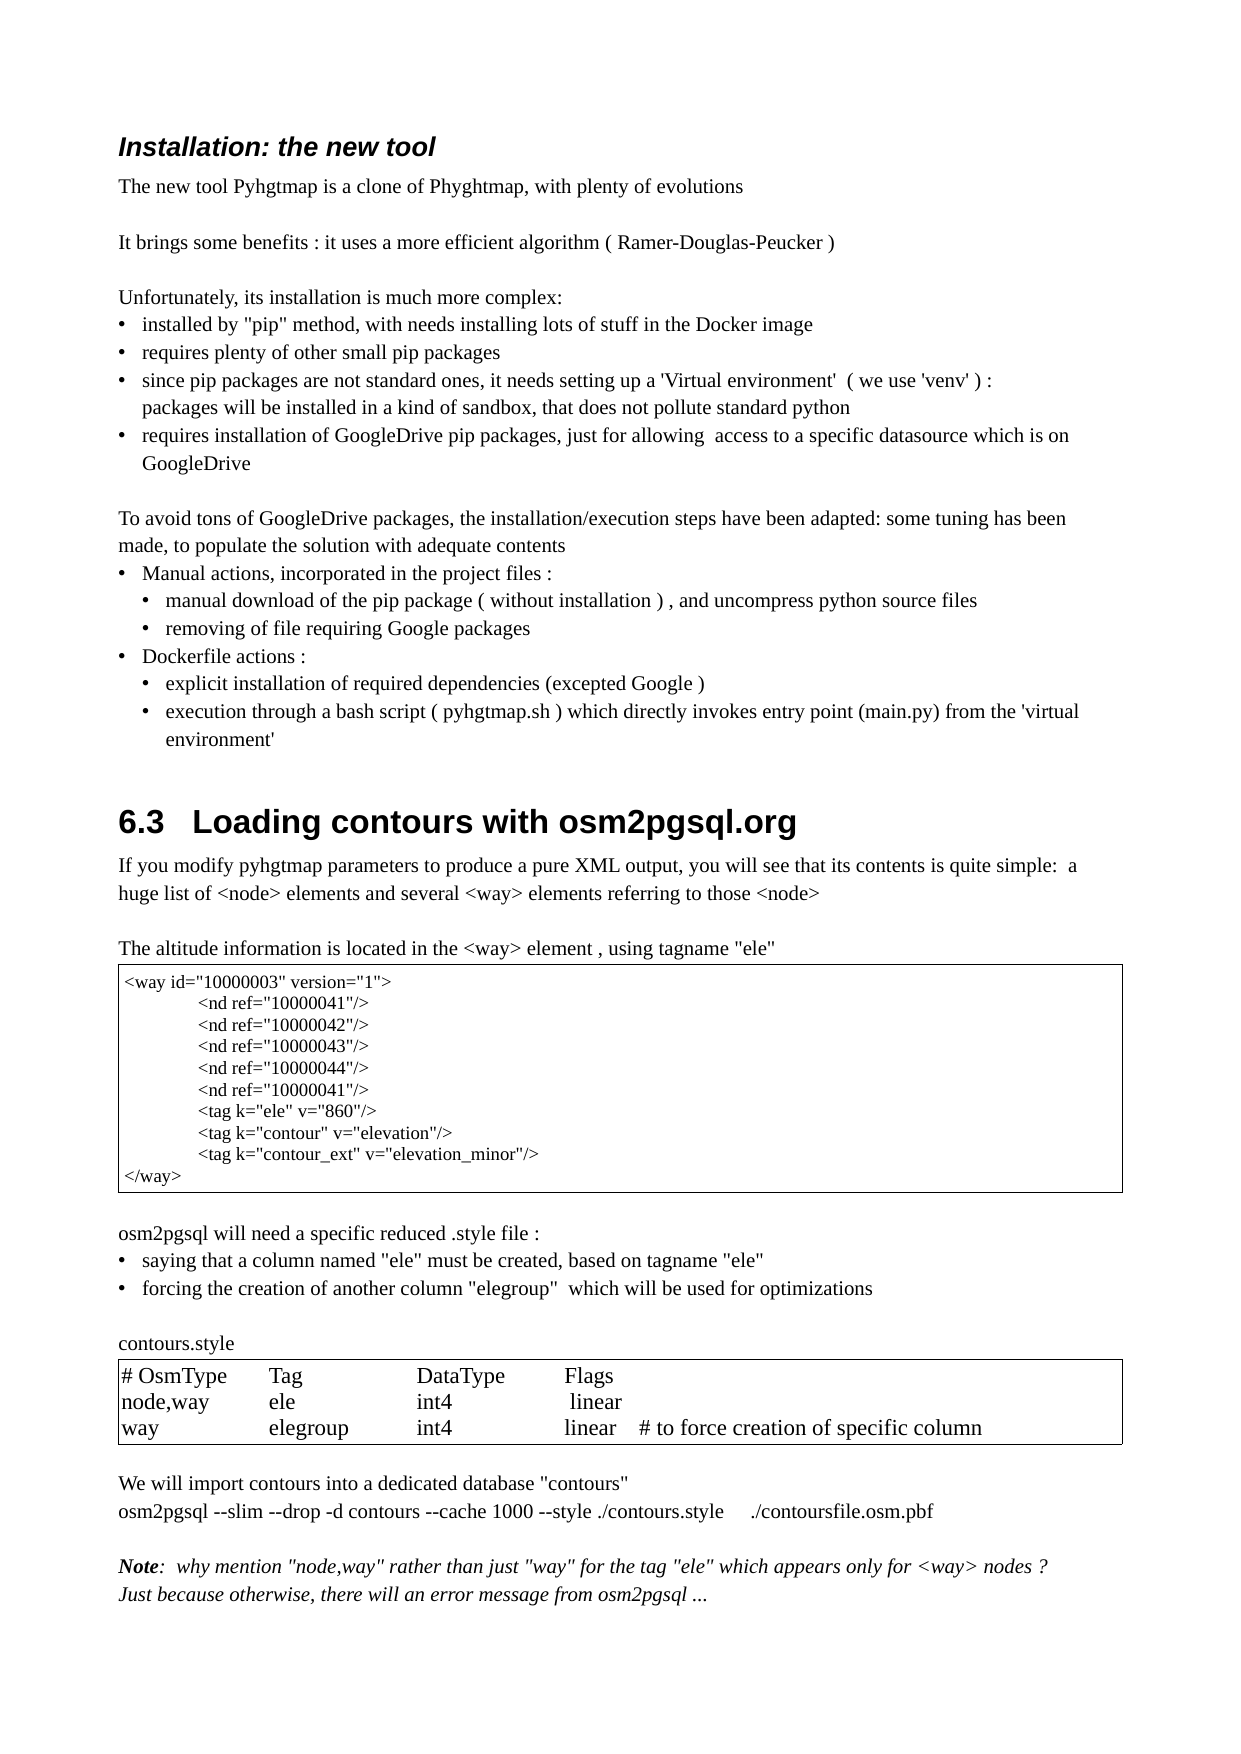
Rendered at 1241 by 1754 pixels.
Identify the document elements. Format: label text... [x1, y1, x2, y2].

text Note: why mention "node,way" rather than just "way" for the tag "ele" which appears only for <way> nodes ? [118, 1554, 1122, 1578]
list requires installation of GoogleDrive pip packages, just for allowing access to a specific datasource which is on GoogleDrive [118, 423, 1122, 474]
subtitle Installation: the new tool [118, 131, 1122, 162]
text The new tool Pyhgtmap is a clone of Phyghtmap, with plenty of evolutions [118, 174, 1122, 198]
list forcing the creation of another column "elegroup" which will be used for optimizations [118, 1276, 1122, 1300]
list installed by "pip" method, with needs installing lots of stuff in the Docker image [118, 312, 1122, 336]
list requires plenty of other small pip packages [118, 340, 1122, 364]
text If you modify pyhgtmap parameters to produce a pure XML output, you will see that its contents is quite simple: a huge list of <node> elements and several <way> elements referring to those <node> [118, 853, 1122, 905]
text osm2pgsql will need a specific reduced .style file : [118, 1221, 1122, 1245]
list saying that a column named "ele" must be created, based on tagname "ele" [118, 1248, 1122, 1272]
text Unfortunately, its installation is much more complex: [118, 285, 1122, 309]
text contours.style [118, 1331, 1122, 1355]
text To avoid tons of GoogleDrive packages, the installation/execution steps have been adapted: some tuning has been made, to populate the solution with adequate contents [118, 506, 1122, 557]
table_header <way id="10000003" version="1"> <nd ref="10000041"/> <nd ref="10000042"/> <nd ref="10000043"/> <nd ref="10000044"/> <nd ref="10000041"/> <tag k="ele" v="860"/> <tag k="contour" v="elevation"/> <tag k="contour_ext" v="elevation_minor"/> </way> [119, 965, 1122, 1192]
list Manual actions, incorporated in the project files : [118, 561, 1122, 585]
text It brings some benefits : it uses a more efficient algorithm ( Ramer-Douglas-Peucker ) [118, 229, 1122, 254]
text Just because otherwise, there will an error message from osm2pgsql ... [118, 1582, 1122, 1606]
subtitle Loading contours with osm2pgsql.org [118, 802, 1122, 841]
list removing of file requiring Google packages [142, 616, 1122, 640]
list execution through a bash script ( pyhgtmap.sh ) which directly invokes entry point (main.py) from the 'virtual environment' [142, 699, 1122, 751]
list Dockerfile actions : [118, 644, 1122, 668]
table_header # OsmType Tag DataType Flags node,way ele int4 linear way elegroup int4 linear # to force creation of specific column [119, 1360, 1122, 1444]
list explicit installation of required dependencies (excepted Google ) [142, 671, 1122, 695]
text We will import contours into a dedicated database "contours" [118, 1471, 1122, 1495]
list manual download of the pip package ( without installation ) , and uncompress python source files [142, 588, 1122, 612]
text The altitude information is located in the <way> element , using tagname "ele" [118, 936, 1122, 960]
list since pip packages are not standard ones, it needs setting up a 'Virtual environment' ( we use 'venv' ) : packages will be installed in a kind of sandbox, that does not pollute standard python [118, 368, 1122, 419]
text osm2pgsql --slim --drop -d contours --cache 1000 --style ./contours.style ./contoursfile.osm.pbf [118, 1499, 1122, 1523]
